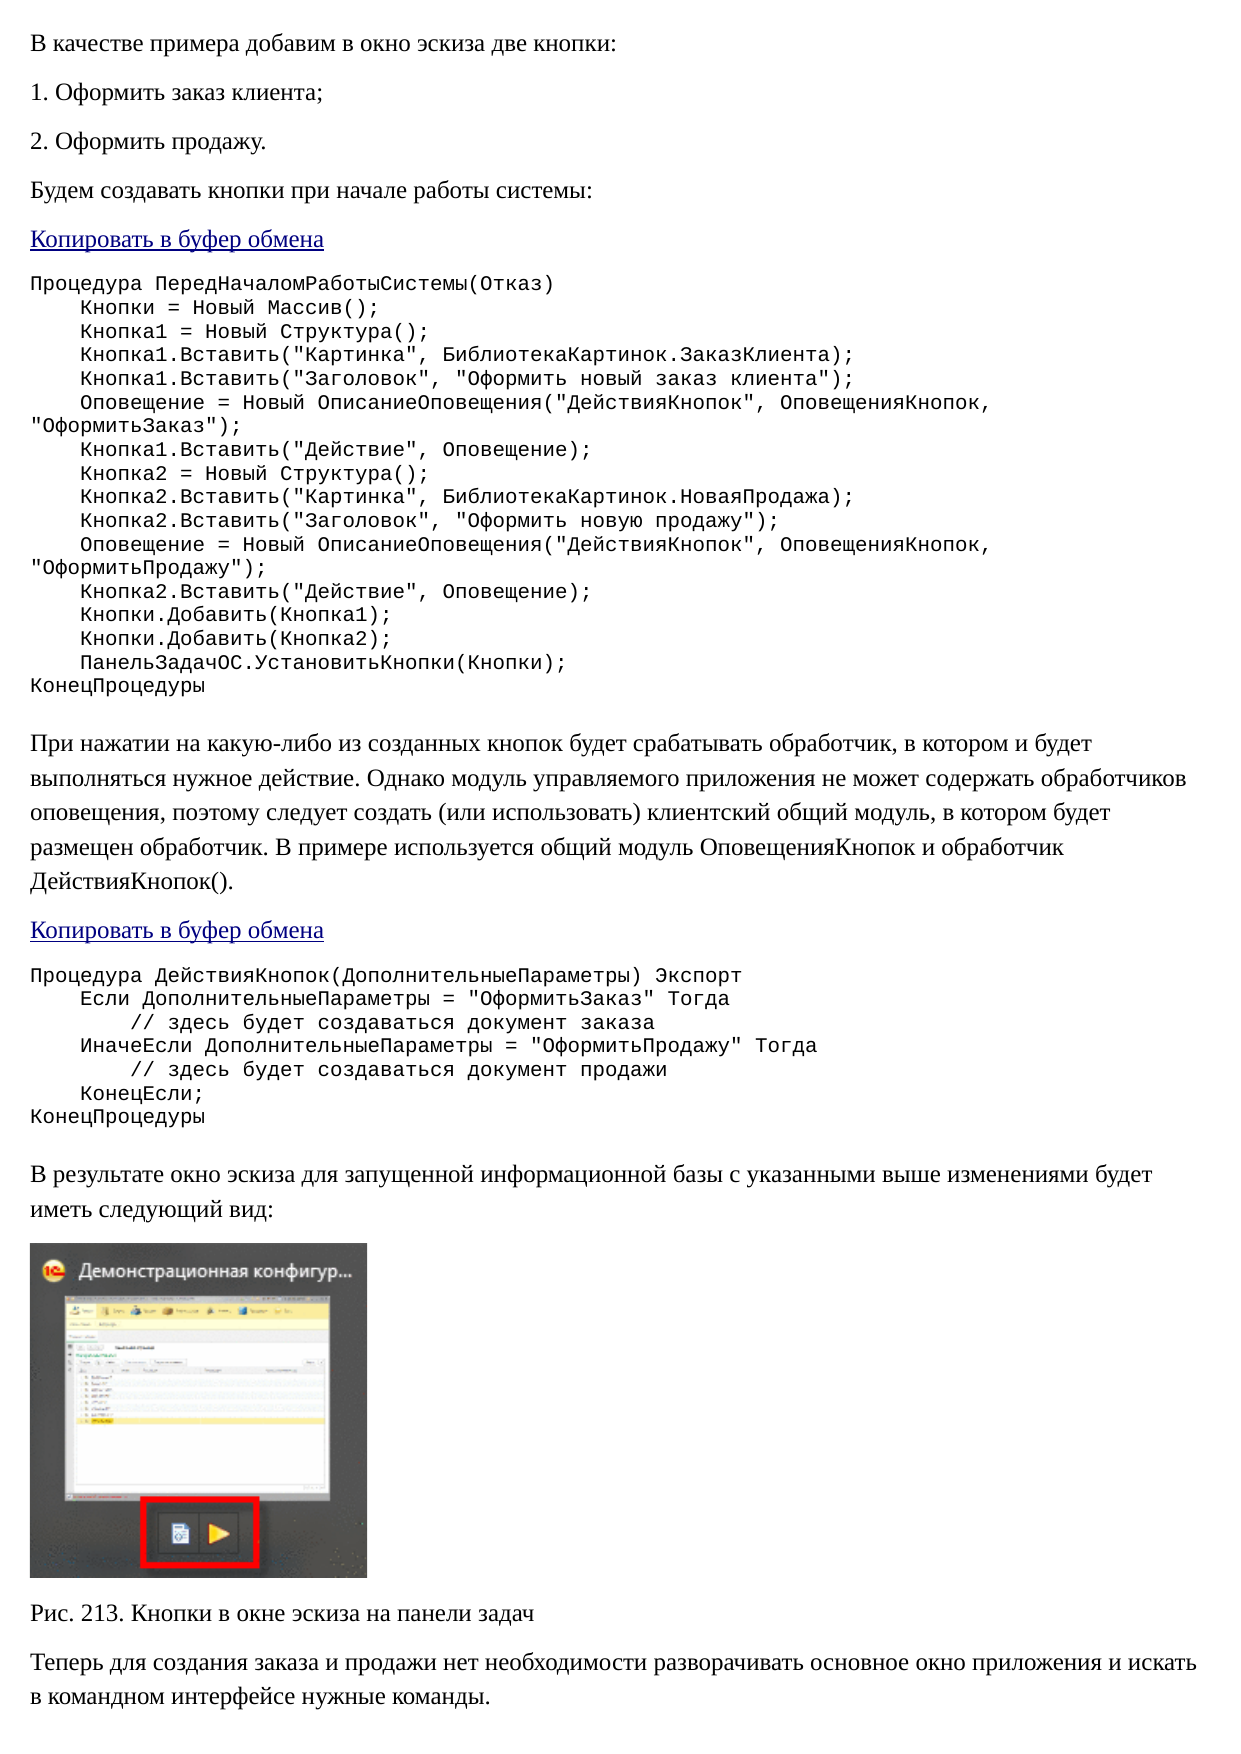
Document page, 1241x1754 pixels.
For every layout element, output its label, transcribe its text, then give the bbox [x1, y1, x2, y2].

text Кнопка1.Вставить("Картинка", БиблиотекаКартинок.ЗаказКлиента); [30, 344, 1211, 368]
text 1. Оформить заказ клиента; [30, 77, 1211, 106]
text Кнопка2.Вставить("Заголовок", "Оформить новую продажу"); [30, 510, 1211, 533]
text Рис. 213. Кнопки в окне эскиза на панели задач [30, 1598, 1211, 1627]
text Теперь для создания заказа и продажи нет необходимости разворачивать основное окно приложения и искать в командном интерфейсе нужные команды. [30, 1647, 1211, 1710]
text КонецПроцедуры [30, 1106, 1211, 1130]
text Кнопка1.Вставить("Заголовок", "Оформить новый заказ клиента"); [30, 368, 1211, 392]
text Процедура ДействияКнопок(ДополнительныеПараметры) Экспорт [30, 964, 1211, 988]
text // здесь будет создаваться документ заказа [30, 1012, 1211, 1036]
text Копировать в буфер обмена [30, 224, 1211, 253]
text Кнопка2 = Новый Структура(); [30, 463, 1211, 486]
text 2. Оформить продажу. [30, 126, 1211, 155]
text При нажатии на какую-либо из созданных кнопок будет срабатывать обработчик, в котором и будет выполняться нужное действие. Однако модуль управляемого приложения не может содержать обработчиков оповещения, поэтому следует создать (или использовать) клиентский общий модуль, в котором будет размещен обработчик. В примере используется общий модуль ОповещенияКнопок и обработчик ДействияКнопок(). [30, 728, 1211, 895]
text Кнопка1 = Новый Структура(); [30, 321, 1211, 344]
text Кнопки.Добавить(Кнопка2); [30, 628, 1211, 652]
text В качестве примера добавим в окно эскиза две кнопки: [30, 28, 1211, 57]
text ПанельЗадачОС.УстановитьКнопки(Кнопки); [30, 652, 1211, 675]
text Копировать в буфер обмена [30, 916, 1211, 944]
text Кнопка2.Вставить("Картинка", БиблиотекаКартинок.НоваяПродажа); [30, 486, 1211, 510]
text Если ДополнительныеПараметры = "ОформитьЗаказ" Тогда [30, 988, 1211, 1012]
text КонецЕсли; [30, 1083, 1211, 1106]
text Кнопки = Новый Массив(); [30, 297, 1211, 321]
picture [29, 1243, 368, 1578]
text Оповещение = Новый ОписаниеОповещения("ДействияКнопок", ОповещенияКнопок, "ОформитьПродажу"); [30, 533, 1211, 581]
text ИначеЕсли ДополнительныеПараметры = "ОформитьПродажу" Тогда [30, 1036, 1211, 1059]
text Оповещение = Новый ОписаниеОповещения("ДействияКнопок", ОповещенияКнопок, "ОформитьЗаказ"); [30, 392, 1211, 439]
text Процедура ПередНачаломРаботыСистемы(Отказ) [30, 273, 1211, 297]
text Кнопка1.Вставить("Действие", Оповещение); [30, 439, 1211, 463]
text В результате окно эскиза для запущенной информационной базы с указанными выше изменениями будет иметь следующий вид: [30, 1159, 1211, 1223]
text КонецПроцедуры [30, 675, 1211, 699]
text Кнопки.Добавить(Кнопка1); [30, 604, 1211, 628]
text Кнопка2.Вставить("Действие", Оповещение); [30, 581, 1211, 604]
text Будем создавать кнопки при начале работы системы: [30, 175, 1211, 204]
text // здесь будет создаваться документ продажи [30, 1059, 1211, 1083]
